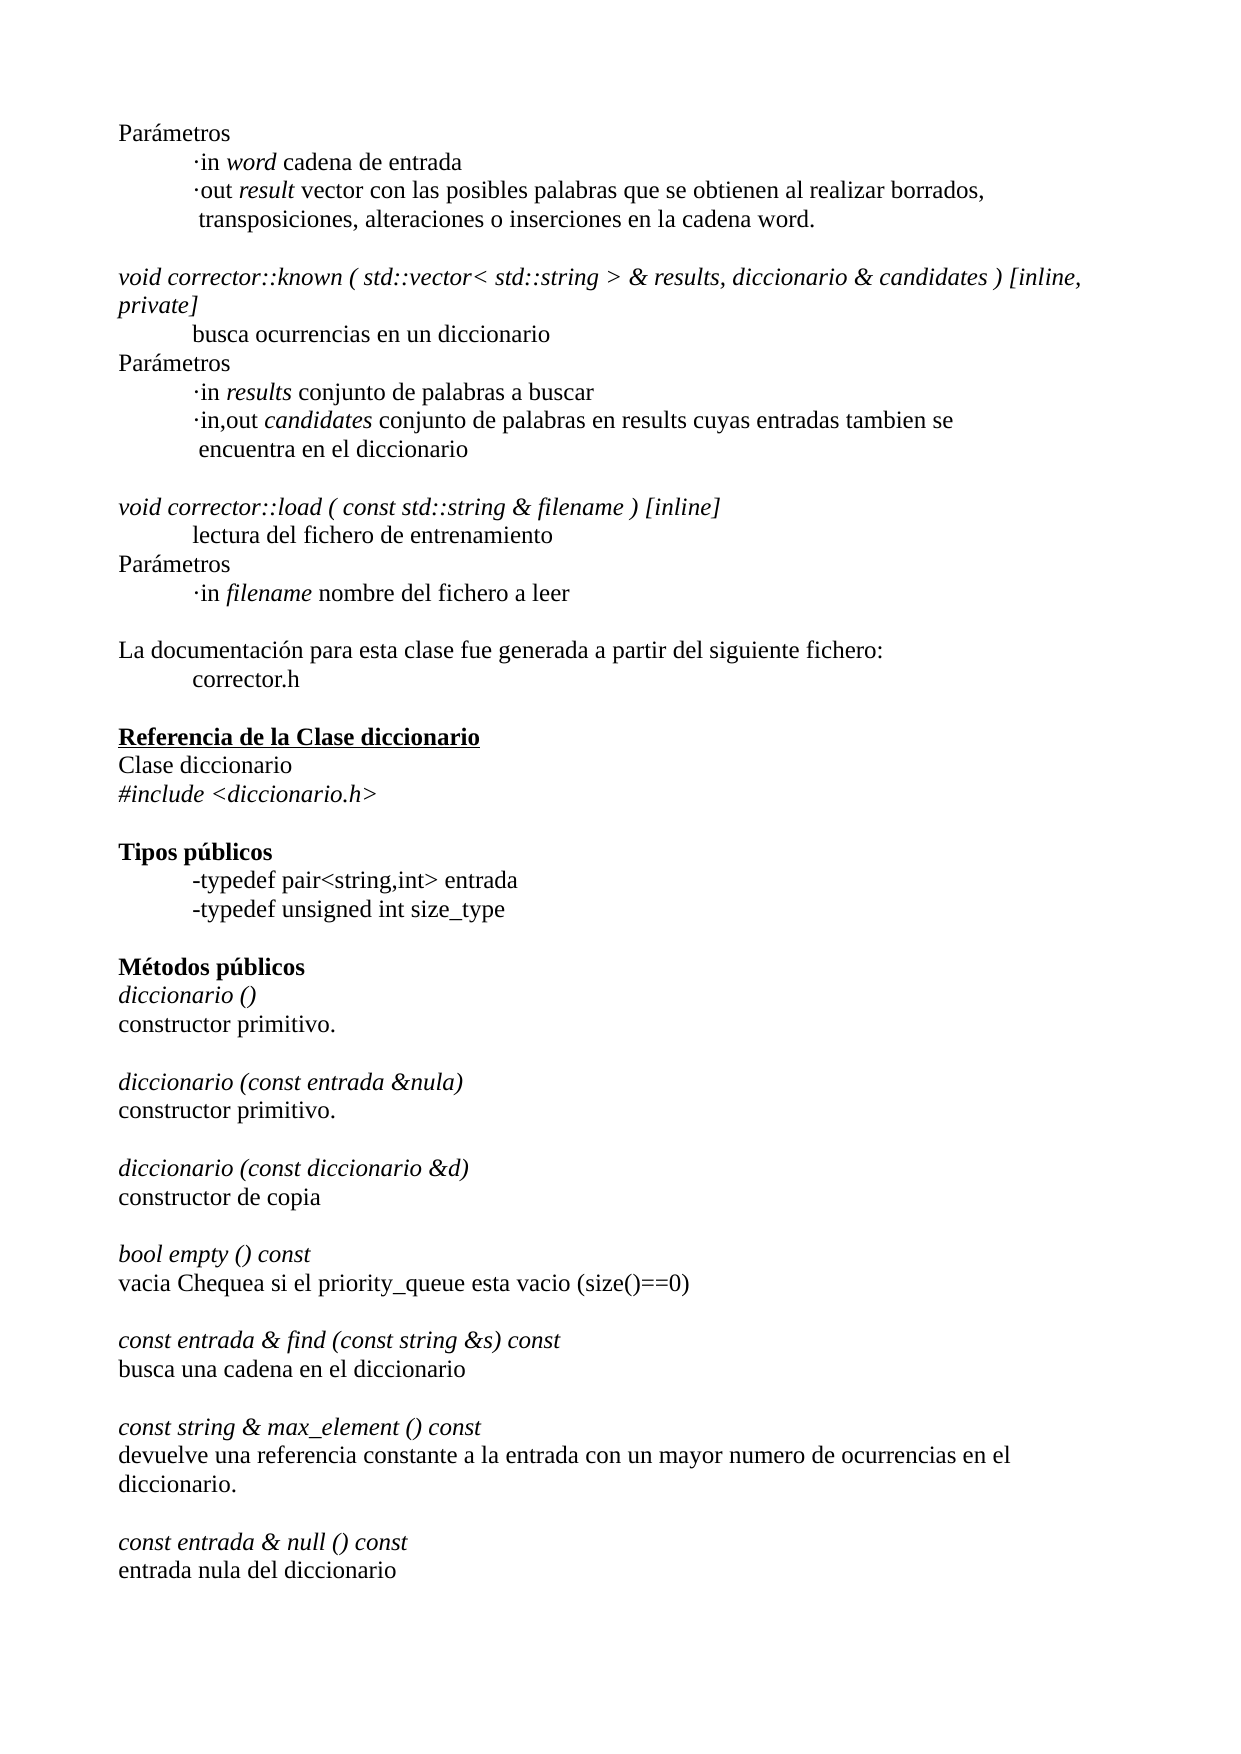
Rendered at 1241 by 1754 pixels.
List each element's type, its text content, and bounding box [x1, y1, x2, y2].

text #include <diccionario.h> [118, 779, 1122, 808]
text busca una cadena en el diccionario [118, 1354, 1122, 1383]
text Clase diccionario [118, 751, 1122, 779]
text ·in,out candidates conjunto de palabras en results cuyas entradas tambien se [118, 406, 1122, 434]
text constructor primitivo. [118, 1009, 1122, 1038]
text busca ocurrencias en un diccionario [118, 319, 1122, 348]
text lectura del fichero de entrenamiento [118, 521, 1122, 549]
text devuelve una referencia constante a la entrada con un mayor numero de ocurrencias en el diccionario. [118, 1441, 1122, 1498]
text diccionario () [118, 981, 1122, 1009]
text La documentación para esta clase fue generada a partir del siguiente fichero: [118, 636, 1122, 664]
text diccionario (const entrada &nula) [118, 1067, 1122, 1096]
text Métodos públicos [118, 952, 1122, 981]
text ·in results conjunto de palabras a buscar [118, 377, 1122, 406]
text -typedef unsigned int size_type [118, 894, 1122, 923]
text Tipos públicos [118, 837, 1122, 866]
text -typedef pair<string,int> entrada [118, 866, 1122, 894]
text ·out result vector con las posibles palabras que se obtienen al realizar borrados, transposiciones, alteraciones o inserciones en la cadena word. [118, 176, 1122, 233]
text corrector.h [118, 664, 1122, 693]
text Parámetros [118, 348, 1122, 377]
text Parámetros [118, 549, 1122, 578]
text diccionario (const diccionario &d) [118, 1153, 1122, 1182]
text void corrector::known ( std::vector< std::string > & results, diccionario & candidates ) [inline, private] [118, 262, 1122, 319]
text const entrada & find (const string &s) const [118, 1326, 1122, 1354]
text ·in word cadena de entrada [118, 147, 1122, 176]
text const entrada & null () const [118, 1527, 1122, 1556]
text constructor primitivo. [118, 1096, 1122, 1124]
text constructor de copia [118, 1182, 1122, 1211]
text vacia Chequea si el priority_queue esta vacio (size()==0) [118, 1268, 1122, 1297]
text encuentra en el diccionario [118, 434, 1122, 463]
text Referencia de la Clase diccionario [118, 722, 1122, 751]
text ·in filename nombre del fichero a leer [118, 578, 1122, 607]
text Parámetros [118, 118, 1122, 147]
text entrada nula del diccionario [118, 1556, 1122, 1584]
text void corrector::load ( const std::string & filename ) [inline] [118, 492, 1122, 521]
text bool empty () const [118, 1239, 1122, 1268]
text const string & max_element () const [118, 1412, 1122, 1441]
